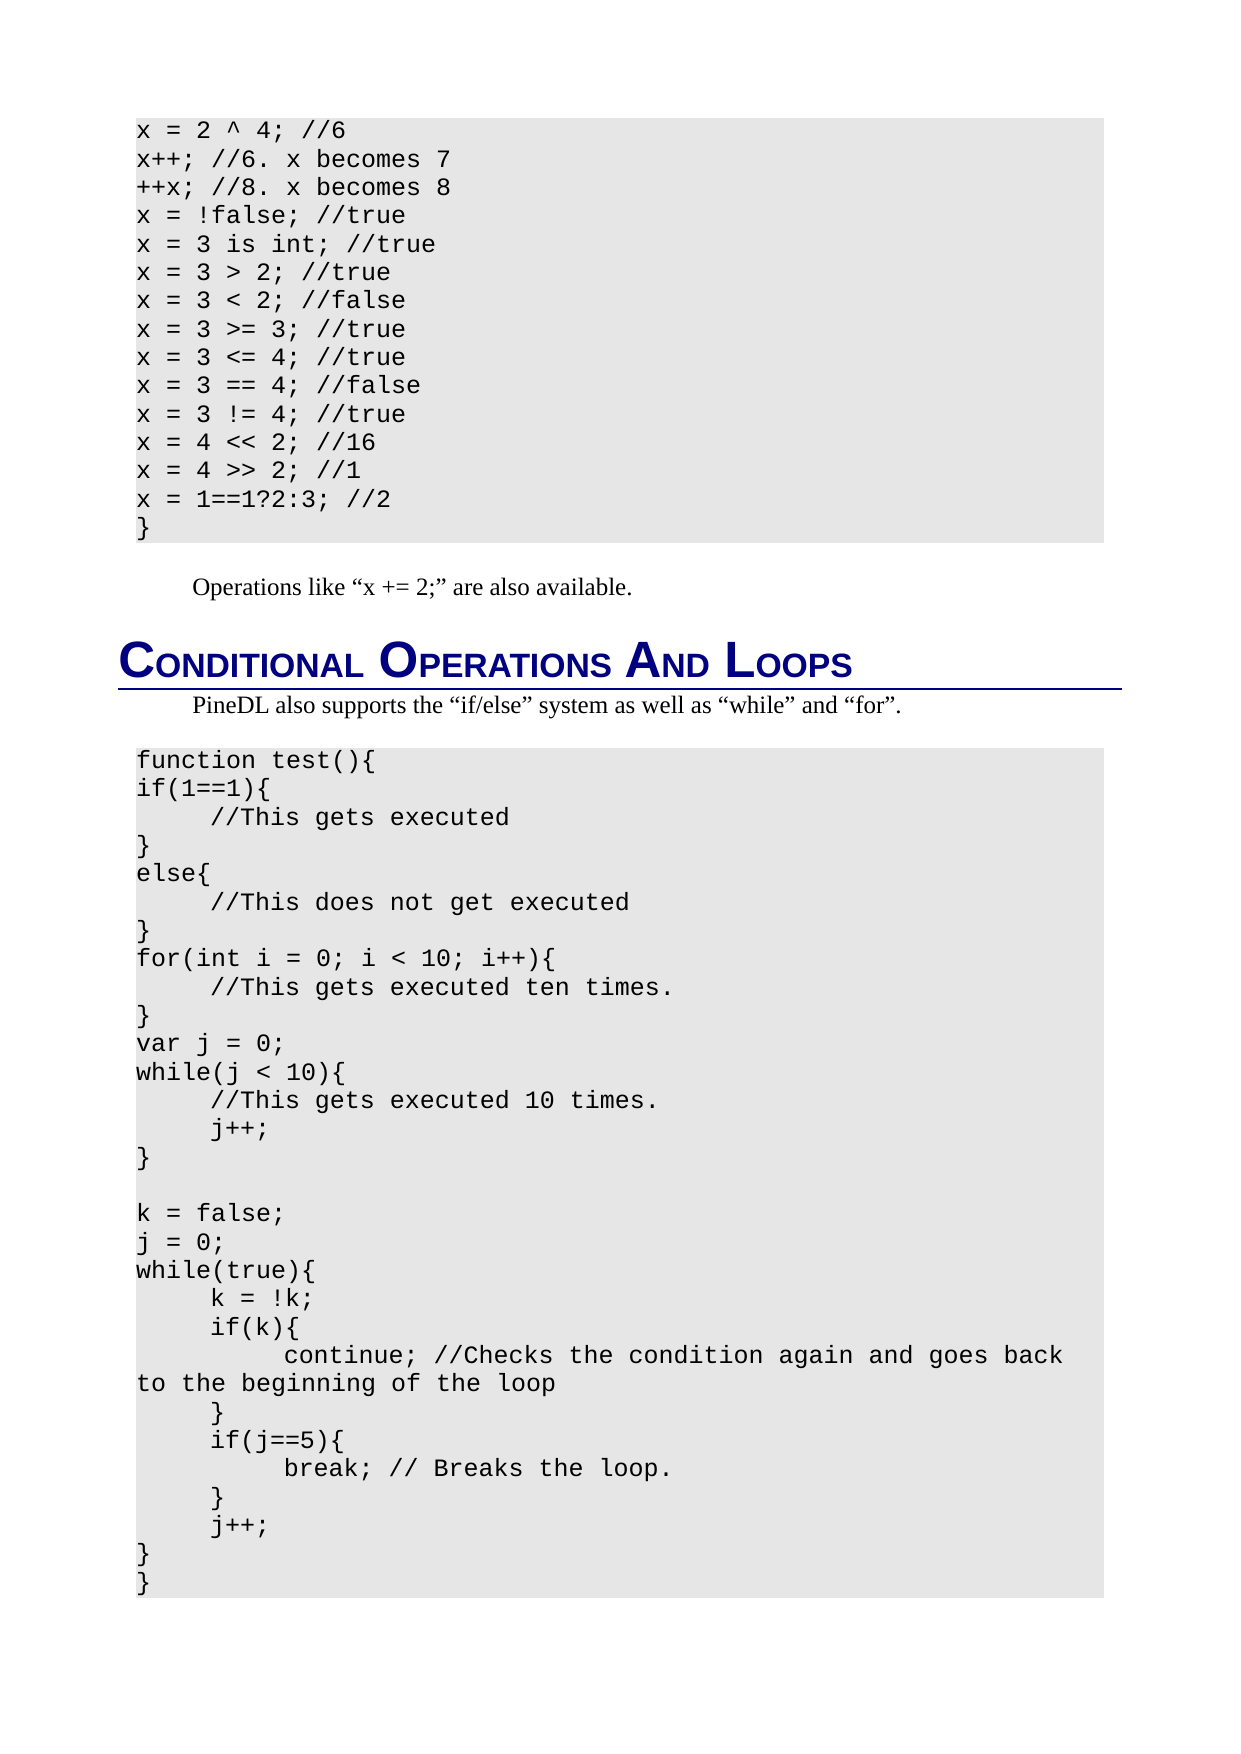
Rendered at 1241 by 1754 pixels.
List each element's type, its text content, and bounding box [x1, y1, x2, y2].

text x = 3 <= 4; //true [136, 345, 1104, 373]
text x++; //6. x becomes 7 [136, 146, 1104, 175]
text j = 0; [136, 1229, 1104, 1258]
text x = 4 << 2; //16 [136, 430, 1104, 458]
text } [136, 1541, 1104, 1569]
text if(j==5){ [136, 1428, 1104, 1456]
text while(j < 10){ [136, 1059, 1104, 1088]
text while(true){ [136, 1258, 1104, 1286]
text if(1==1){ [136, 776, 1104, 804]
text x = !false; //true [136, 203, 1104, 231]
text x = 4 >> 2; //1 [136, 458, 1104, 486]
text k = false; [136, 1201, 1104, 1229]
text continue; //Checks the condition again and goes back to the beginning of the loop [136, 1343, 1104, 1399]
text //This gets executed [136, 804, 1104, 833]
text x = 3 is int; //true [136, 231, 1104, 260]
text } [136, 1569, 1104, 1598]
text for(int i = 0; i < 10; i++){ [136, 946, 1104, 974]
text PineDL also supports the “if/else” system as well as “while” and “for”. [118, 690, 1122, 719]
text //This does not get executed [136, 889, 1104, 918]
text else{ [136, 861, 1104, 889]
text x = 3 > 2; //true [136, 260, 1104, 288]
text } [136, 515, 1104, 543]
text //This gets executed ten times. [136, 974, 1104, 1003]
text } [136, 833, 1104, 861]
text x = 1==1?2:3; //2 [136, 486, 1104, 515]
text } [136, 1003, 1104, 1031]
text j++; [136, 1513, 1104, 1541]
text x = 3 == 4; //false [136, 373, 1104, 401]
text } [136, 1399, 1104, 1428]
text break; // Breaks the loop. [136, 1456, 1104, 1484]
text } [136, 1484, 1104, 1513]
text x = 3 >= 3; //true [136, 316, 1104, 345]
text function test(){ [136, 748, 1104, 776]
text ++x; //8. x becomes 8 [136, 175, 1104, 203]
text x = 3 != 4; //true [136, 401, 1104, 430]
text var j = 0; [136, 1031, 1104, 1059]
text if(k){ [136, 1314, 1104, 1343]
text //This gets executed 10 times. [136, 1088, 1104, 1116]
text k = !k; [136, 1286, 1104, 1314]
text } [136, 918, 1104, 946]
text x = 3 < 2; //false [136, 288, 1104, 316]
text j++; [136, 1116, 1104, 1144]
text x = 2 ^ 4; //6 [136, 118, 1104, 146]
text Operations like “x += 2;” are also available. [118, 572, 1122, 601]
text } [136, 1144, 1104, 1173]
subtitle Conditional Operations And Loops [118, 629, 1122, 688]
